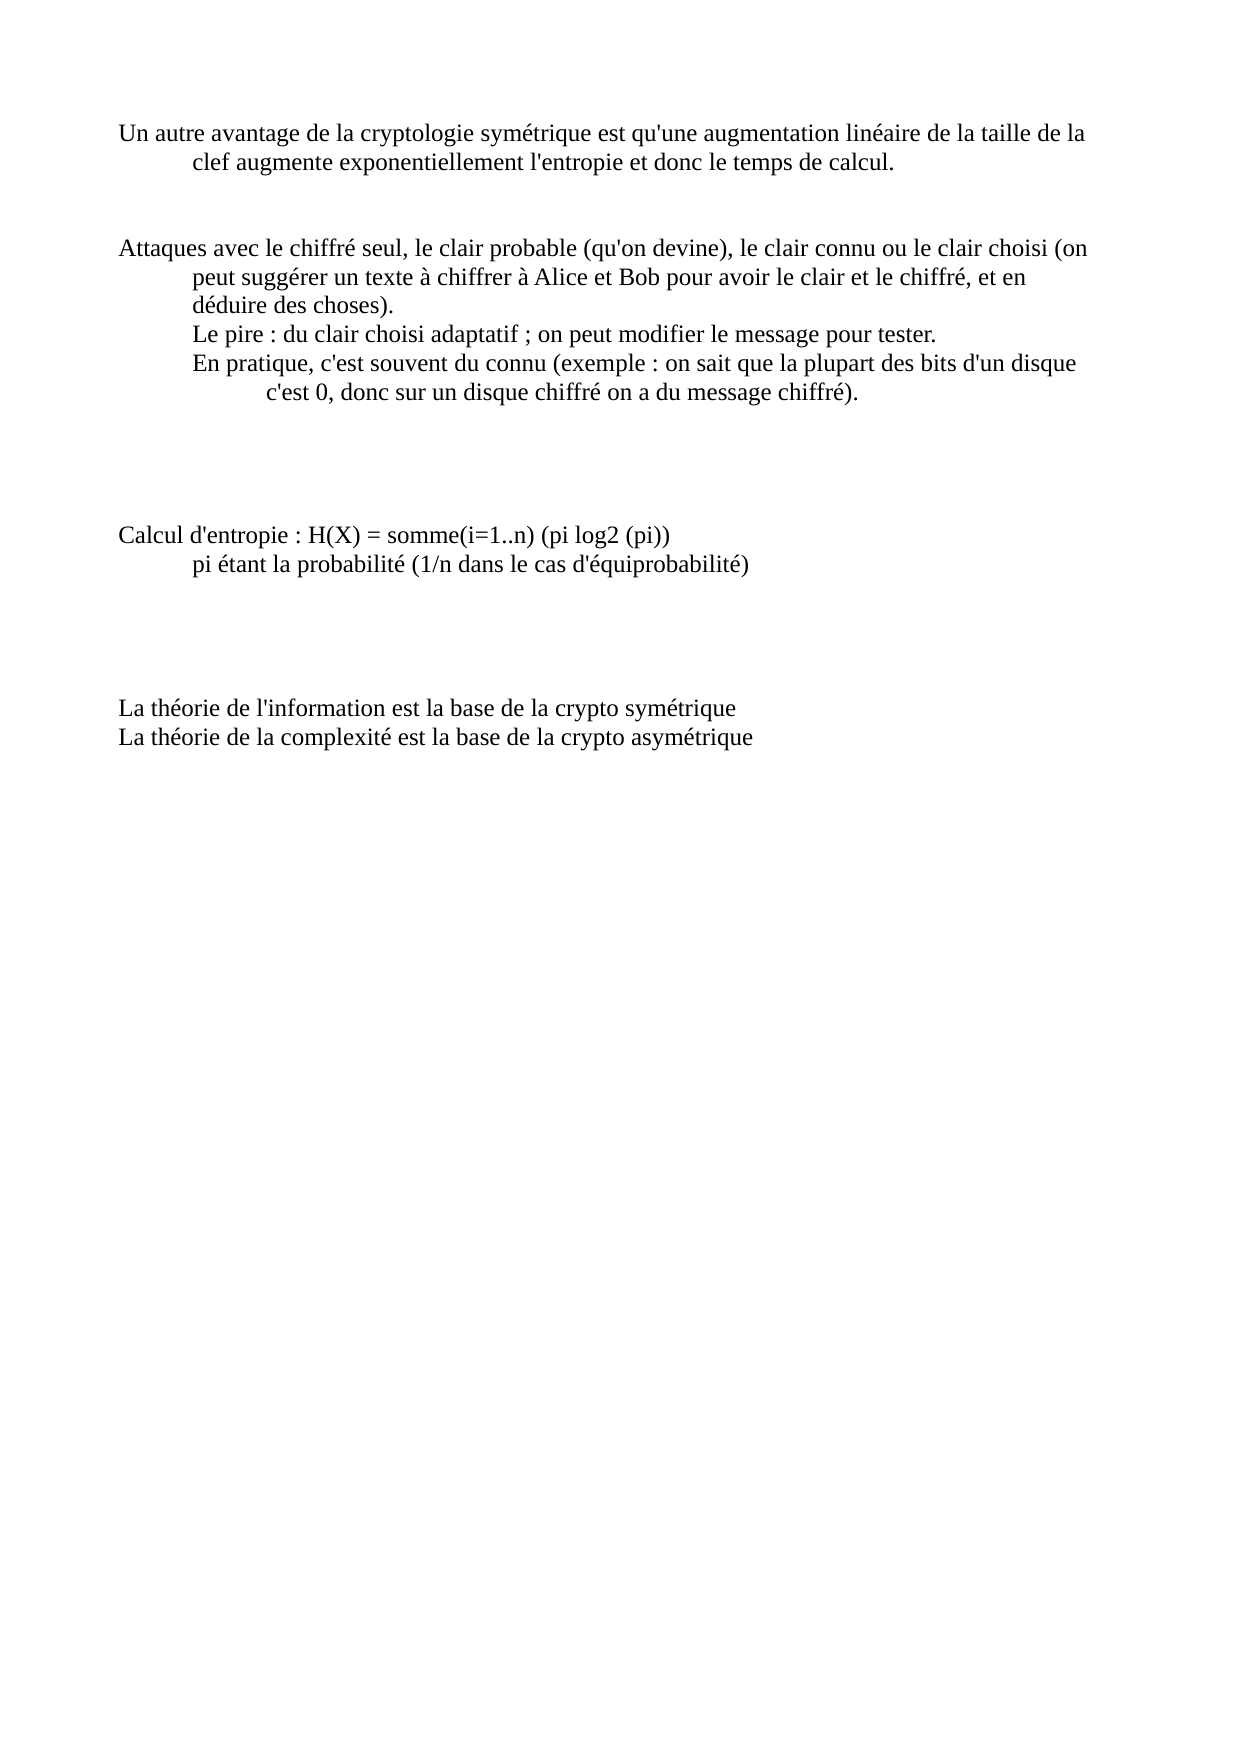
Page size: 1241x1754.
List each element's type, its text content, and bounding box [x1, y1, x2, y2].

text Calcul d'entropie : H(X) = somme(i=1..n) (pi log2 (pi)) [118, 521, 1122, 549]
text pi étant la probabilité (1/n dans le cas d'équiprobabilité) [118, 549, 1122, 578]
text La théorie de la complexité est la base de la crypto asymétrique [118, 722, 1122, 751]
text La théorie de l'information est la base de la crypto symétrique [118, 693, 1122, 722]
text Un autre avantage de la cryptologie symétrique est qu'une augmentation linéaire de la taille de la clef augmente exponentiellement l'entropie et donc le temps de calcul. [118, 118, 1122, 176]
text En pratique, c'est souvent du connu (exemple : on sait que la plupart des bits d'un disque c'est 0, donc sur un disque chiffré on a du message chiffré). [118, 348, 1122, 406]
text Attaques avec le chiffré seul, le clair probable (qu'on devine), le clair connu ou le clair choisi (on peut suggérer un texte à chiffrer à Alice et Bob pour avoir le clair et le chiffré, et en déduire des choses). [118, 233, 1122, 319]
text Le pire : du clair choisi adaptatif ; on peut modifier le message pour tester. [118, 319, 1122, 348]
